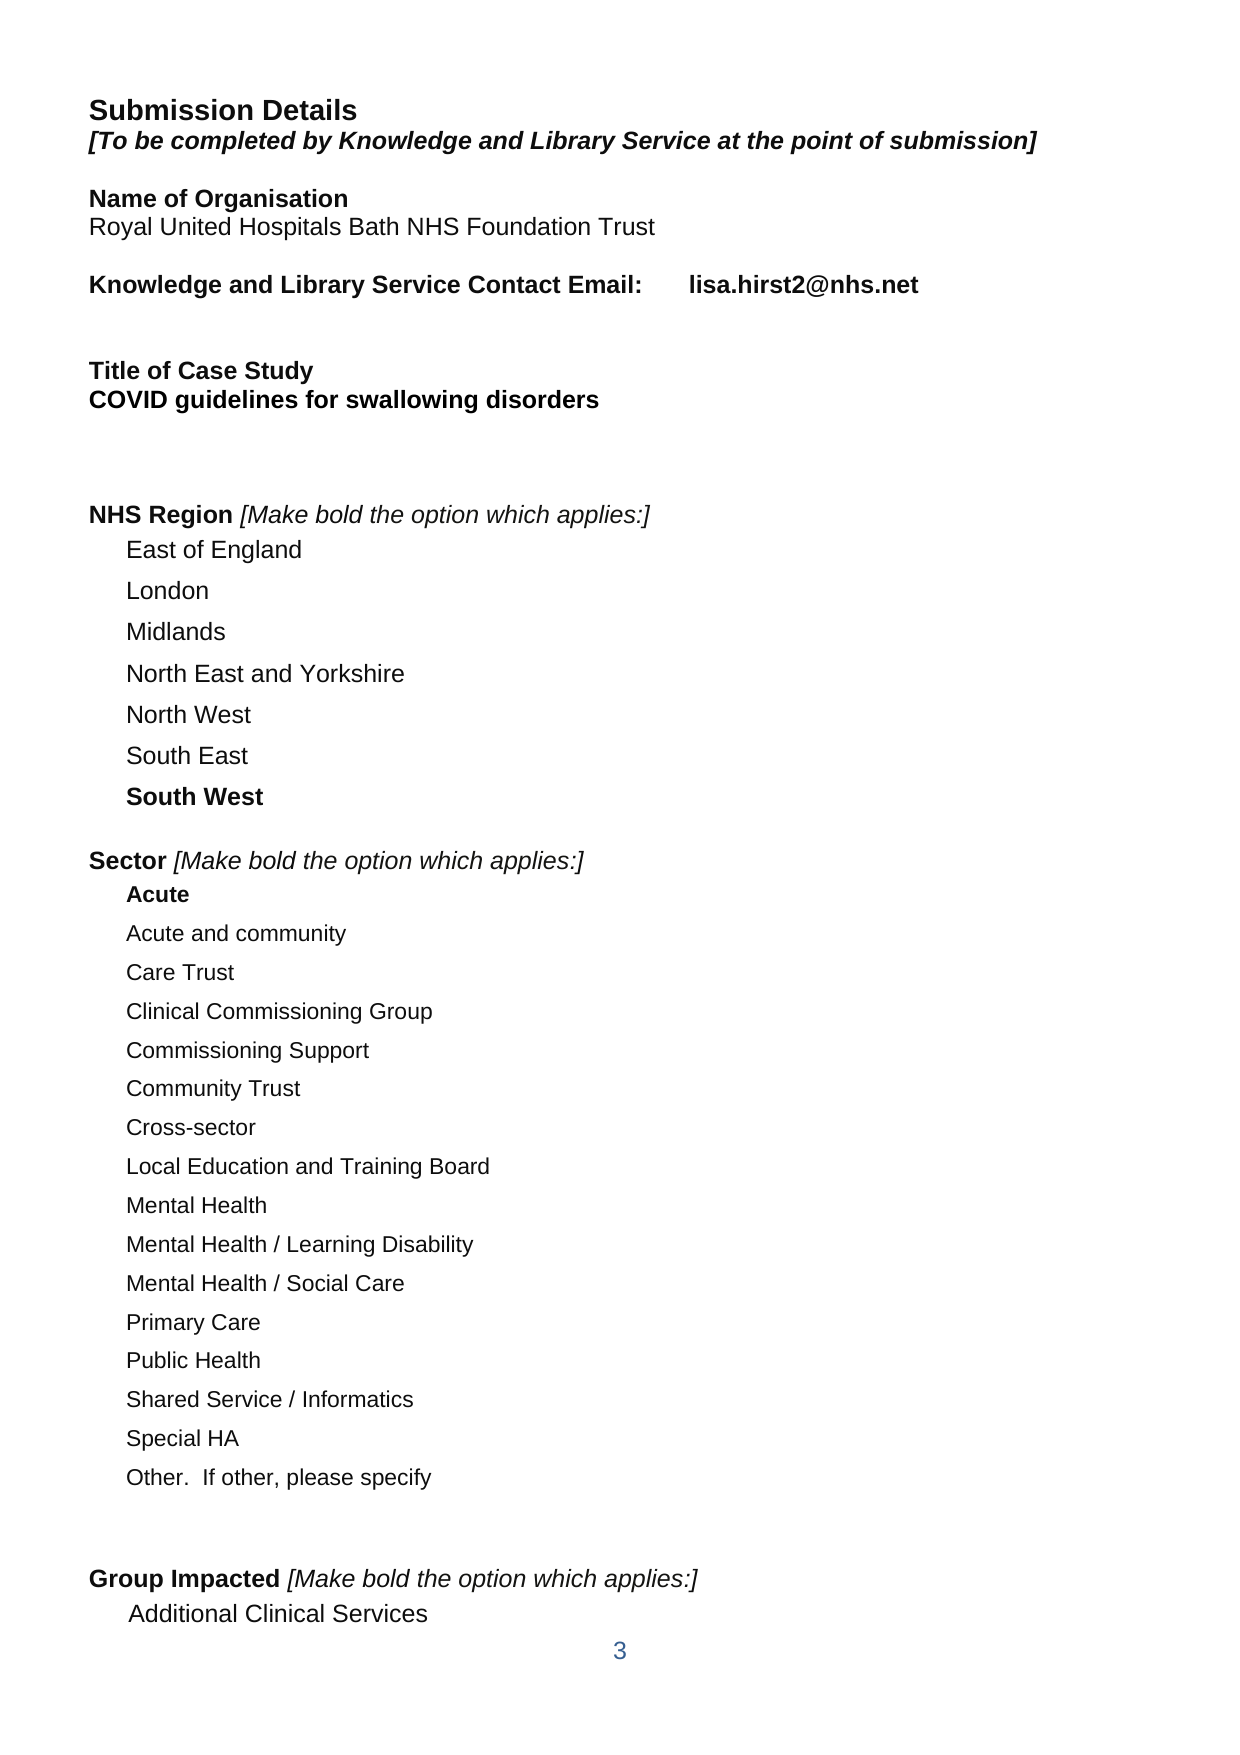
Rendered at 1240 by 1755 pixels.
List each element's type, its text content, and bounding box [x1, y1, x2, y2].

text Royal United Hospitals Bath NHS Foundation Trust [89, 212, 1151, 241]
text East of England [126, 535, 1151, 564]
text Midlands [126, 617, 1151, 646]
text Special HA [126, 1425, 1151, 1451]
text South West [126, 782, 1151, 811]
text Care Trust [126, 959, 1151, 985]
text Knowledge and Library Service Contact Email: lisa.hirst2@nhs.net [89, 270, 1151, 299]
text Additional Clinical Services [128, 1599, 1151, 1628]
text Primary Care [126, 1308, 1151, 1335]
text Mental Health / Learning Disability [126, 1231, 1151, 1257]
text Name of Organisation [89, 184, 1151, 212]
text COVID guidelines for swallowing disorders [89, 385, 1151, 414]
text Community Trust [126, 1075, 1151, 1102]
text London [126, 576, 1151, 605]
text Shared Service / Informatics [126, 1386, 1151, 1413]
text Cross-sector [126, 1114, 1151, 1141]
text Group Impacted [Make bold the option which applies:] [89, 1564, 1151, 1593]
text Public Health [126, 1347, 1151, 1374]
text North East and Yorkshire [126, 659, 1151, 687]
text [To be completed by Knowledge and Library Service at the point of submission] [89, 126, 1151, 155]
text Mental Health [126, 1192, 1151, 1218]
text Title of Case Study [89, 356, 1151, 385]
text Submission Details [89, 93, 1151, 126]
text North West [126, 700, 1151, 729]
text Clinical Commissioning Group [126, 998, 1151, 1024]
text Acute and community [126, 920, 1151, 946]
text Acute [126, 881, 1151, 907]
text Other. If other, please specify [126, 1464, 1151, 1490]
text Sector [Make bold the option which applies:] [89, 846, 1151, 875]
text Commissioning Support [126, 1037, 1151, 1063]
text NHS Region [Make bold the option which applies:] [89, 500, 1151, 529]
text Local Education and Training Board [126, 1153, 1151, 1179]
text South East [126, 741, 1151, 770]
text Mental Health / Social Care [126, 1270, 1151, 1296]
